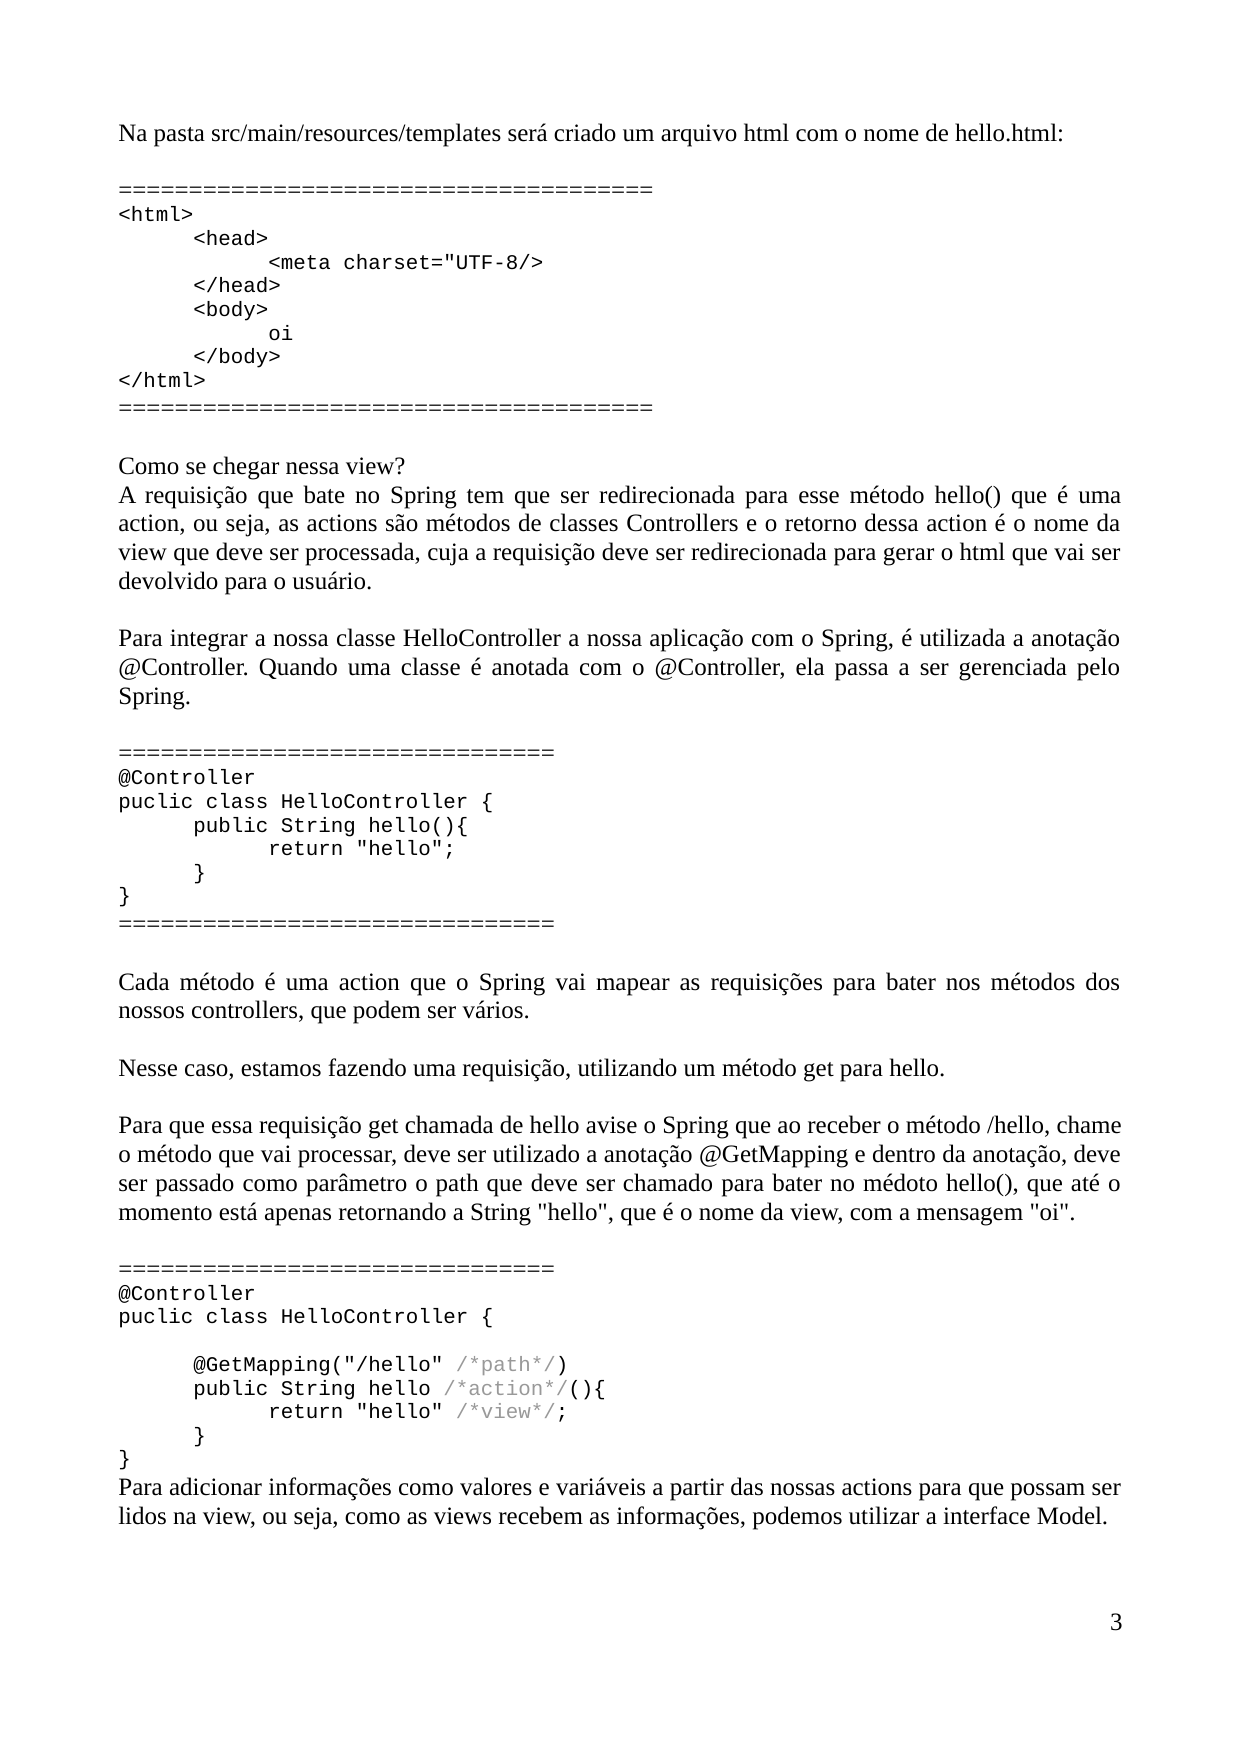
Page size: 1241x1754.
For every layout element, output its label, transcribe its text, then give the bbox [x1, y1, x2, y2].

text oi [118, 323, 1122, 346]
text ====================================== [118, 176, 1122, 204]
text @Controller [118, 1283, 1122, 1307]
text </head> [118, 275, 1122, 299]
text } [118, 1425, 1122, 1448]
text @Controller [118, 767, 1122, 791]
text puclic class HelloController { [118, 791, 1122, 814]
text =============================== [118, 738, 1122, 767]
text <body> [118, 299, 1122, 323]
text =============================== [118, 909, 1122, 938]
text @GetMapping("/hello" /*path*/) [118, 1354, 1122, 1377]
text puclic class HelloController { [118, 1307, 1122, 1330]
text } [118, 886, 1122, 909]
text Para que essa requisição get chamada de hello avise o Spring que ao receber o método /hello, chame o método que vai processar, deve ser utilizado a anotação @GetMapping e dentro da anotação, deve ser passado como parâmetro o path que deve ser chamado para bater no médoto hello(), que até o momento está apenas retornando a String "hello", que é o nome da view, com a mensagem "oi". [118, 1110, 1122, 1225]
text } [118, 862, 1122, 886]
text } [118, 1448, 1122, 1472]
text Como se chegar nessa view? [118, 451, 1122, 480]
text Nesse caso, estamos fazendo uma requisição, utilizando um método get para hello. [118, 1053, 1122, 1082]
text Para integrar a nossa classe HelloController a nossa aplicação com o Spring, é utilizada a anotação @Controller. Quando uma classe é anotada com o @Controller, ela passa a ser gerenciada pelo Spring. [118, 623, 1122, 710]
text Cada método é uma action que o Spring vai mapear as requisições para bater nos métodos dos nossos controllers, que podem ser vários. [118, 967, 1122, 1024]
text return "hello" /*view*/; [118, 1401, 1122, 1425]
text =============================== [118, 1254, 1122, 1283]
text </body> [118, 346, 1122, 370]
text Para adicionar informações como valores e variáveis a partir das nossas actions para que possam ser lidos na view, ou seja, como as views recebem as informações, podemos utilizar a interface Model. [118, 1472, 1122, 1529]
text public String hello /*action*/(){ [118, 1377, 1122, 1401]
text </html> [118, 370, 1122, 393]
text Na pasta src/main/resources/templates será criado um arquivo html com o nome de hello.html: [118, 118, 1122, 147]
text <html> [118, 204, 1122, 228]
text A requisição que bate no Spring tem que ser redirecionada para esse método hello() que é uma action, ou seja, as actions são métodos de classes Controllers e o retorno dessa action é o nome da view que deve ser processada, cuja a requisição deve ser redirecionada para gerar o html que vai ser devolvido para o usuário. [118, 480, 1122, 595]
text ====================================== [118, 393, 1122, 422]
text <head> [118, 228, 1122, 252]
text <meta charset="UTF-8/> [118, 252, 1122, 275]
text public String hello(){ [118, 814, 1122, 838]
text return "hello"; [118, 838, 1122, 862]
